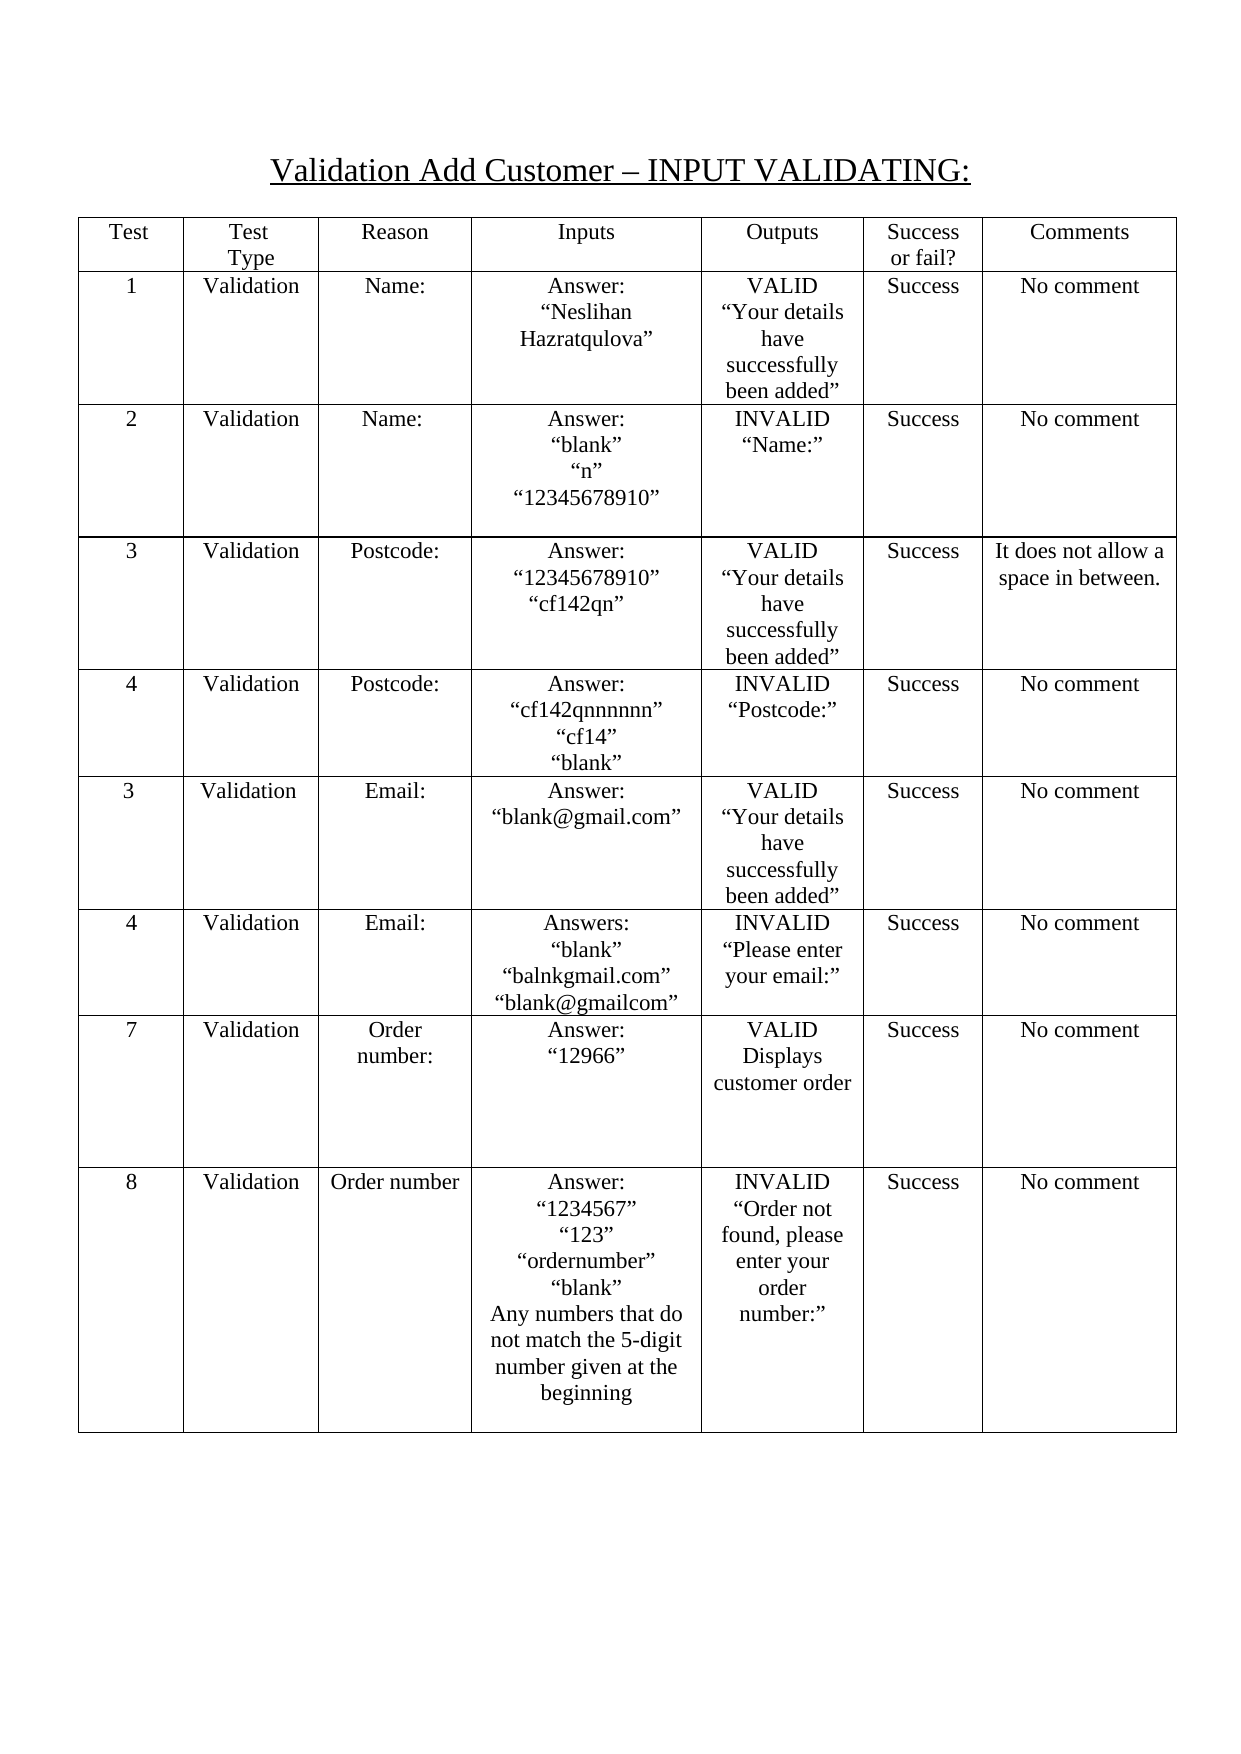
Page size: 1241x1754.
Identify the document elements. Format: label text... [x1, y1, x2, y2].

table_cell INVALID “Please enter your email:” [702, 910, 863, 1015]
table_cell Answer: “12345678910” “cf142qn” [472, 538, 701, 669]
table_cell Answer: “cf142qnnnnnn” “cf14” “blank” [472, 670, 701, 776]
table_cell Answer: “1234567” “123” “ordernumber” “blank” Any numbers that do not match the 5-digit number given at the beginning [472, 1168, 701, 1432]
table_cell Success [864, 538, 982, 669]
table_cell Validation [184, 538, 318, 669]
table_cell Answer: “blank@gmail.com” [472, 777, 701, 908]
table_header Test [79, 218, 183, 271]
table_cell No comment [983, 405, 1176, 536]
table_cell VALID Displays customer order [702, 1016, 863, 1167]
table_cell Postcode: [319, 538, 471, 669]
table_cell VALID “Your details have successfully been added” [702, 538, 863, 669]
table_cell It does not allow a space in between. [983, 538, 1176, 669]
table_cell Order number [319, 1168, 471, 1432]
table_cell Postcode: [319, 670, 471, 776]
table_cell 2 [79, 405, 183, 536]
table_cell Order number: [319, 1016, 471, 1167]
table_cell Answer: “blank” “n” “12345678910” [472, 405, 701, 536]
table_cell Validation [184, 1168, 318, 1432]
table_header Comments [983, 218, 1176, 271]
table_header Inputs [472, 218, 701, 271]
table_cell Success [864, 405, 982, 536]
table_cell INVALID “Postcode:” [702, 670, 863, 776]
table_cell Answer: “Neslihan Hazratqulova” [472, 272, 701, 404]
table_cell 3 [79, 538, 183, 669]
table_cell Validation [184, 910, 318, 1015]
table_cell No comment [983, 910, 1176, 1015]
table_cell Email: [319, 910, 471, 1015]
table_cell Validation [184, 777, 318, 908]
table_cell No comment [983, 777, 1176, 908]
text Validation Add Customer – INPUT VALIDATING: [187, 150, 1053, 188]
table_cell Validation [184, 272, 318, 404]
table_cell Answers: “blank” “balnkgmail.com” “blank@gmailcom” [472, 910, 701, 1015]
table_cell No comment [983, 1016, 1176, 1167]
table_header Outputs [702, 218, 863, 271]
table_cell 4 [79, 670, 183, 776]
table_cell Name: [319, 405, 471, 536]
table_cell Validation [184, 1016, 318, 1167]
table_header Success or fail? [864, 218, 982, 271]
table_cell Success [864, 1016, 982, 1167]
table_cell No comment [983, 1168, 1176, 1432]
table_header Test Type [184, 218, 318, 271]
table_cell Success [864, 670, 982, 776]
table_cell No comment [983, 670, 1176, 776]
table_cell Name: [319, 272, 471, 404]
table_cell VALID “Your details have successfully been added” [702, 272, 863, 404]
table_cell Success [864, 777, 982, 908]
table_cell INVALID “Name:” [702, 405, 863, 536]
table_cell 1 [79, 272, 183, 404]
table_cell Success [864, 1168, 982, 1432]
table_cell 4 [79, 910, 183, 1015]
table_header Reason [319, 218, 471, 271]
table_cell Validation [184, 405, 318, 536]
table_cell Email: [319, 777, 471, 908]
table_cell VALID “Your details have successfully been added” [702, 777, 863, 908]
table_cell 3 [79, 777, 183, 908]
table_cell Success [864, 910, 982, 1015]
table_cell Success [864, 272, 982, 404]
table_cell Validation [184, 670, 318, 776]
table_cell No comment [983, 272, 1176, 404]
table_cell 7 [79, 1016, 183, 1167]
table_cell INVALID “Order not found, please enter your order number:” [702, 1168, 863, 1432]
table_cell Answer: “12966” [472, 1016, 701, 1167]
table_cell 8 [79, 1168, 183, 1432]
